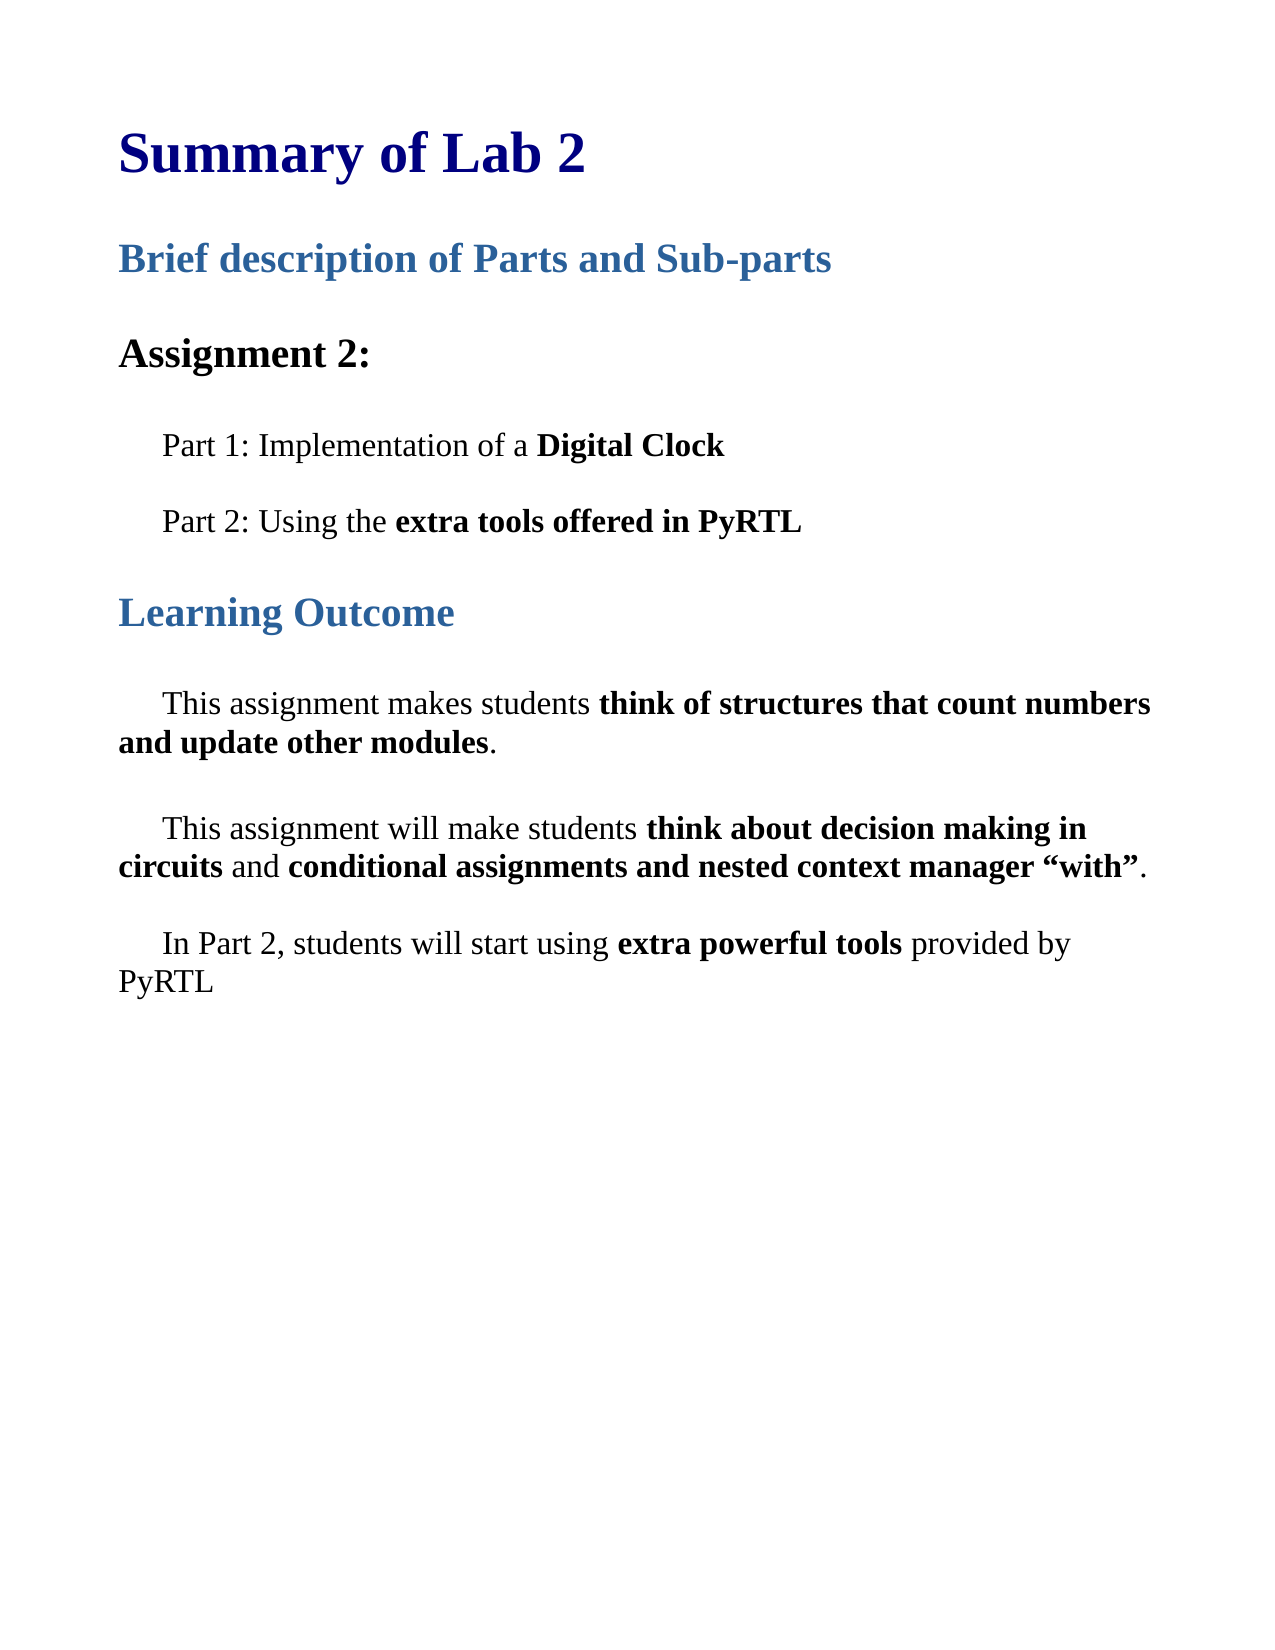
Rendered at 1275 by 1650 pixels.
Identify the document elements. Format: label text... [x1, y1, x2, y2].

text Assignment 2: [118, 329, 1157, 377]
text Brief description of Parts and Sub-parts [118, 233, 1157, 281]
text Part 2: Using the extra tools offered in PyRTL [118, 501, 1157, 540]
text Part 1: Implementation of a Digital Clock [118, 425, 1157, 463]
text Learning Outcome [118, 588, 1157, 636]
text In Part 2, students will start using extra powerful tools provided by PyRTL [118, 923, 1157, 1000]
text This assignment will make students think about decision making in circuits and conditional assignments and nested context manager “with”. [118, 808, 1157, 885]
text This assignment makes students think of structures that count numbers and update other modules. [118, 683, 1157, 760]
text Summary of Lab 2 [118, 118, 1157, 185]
